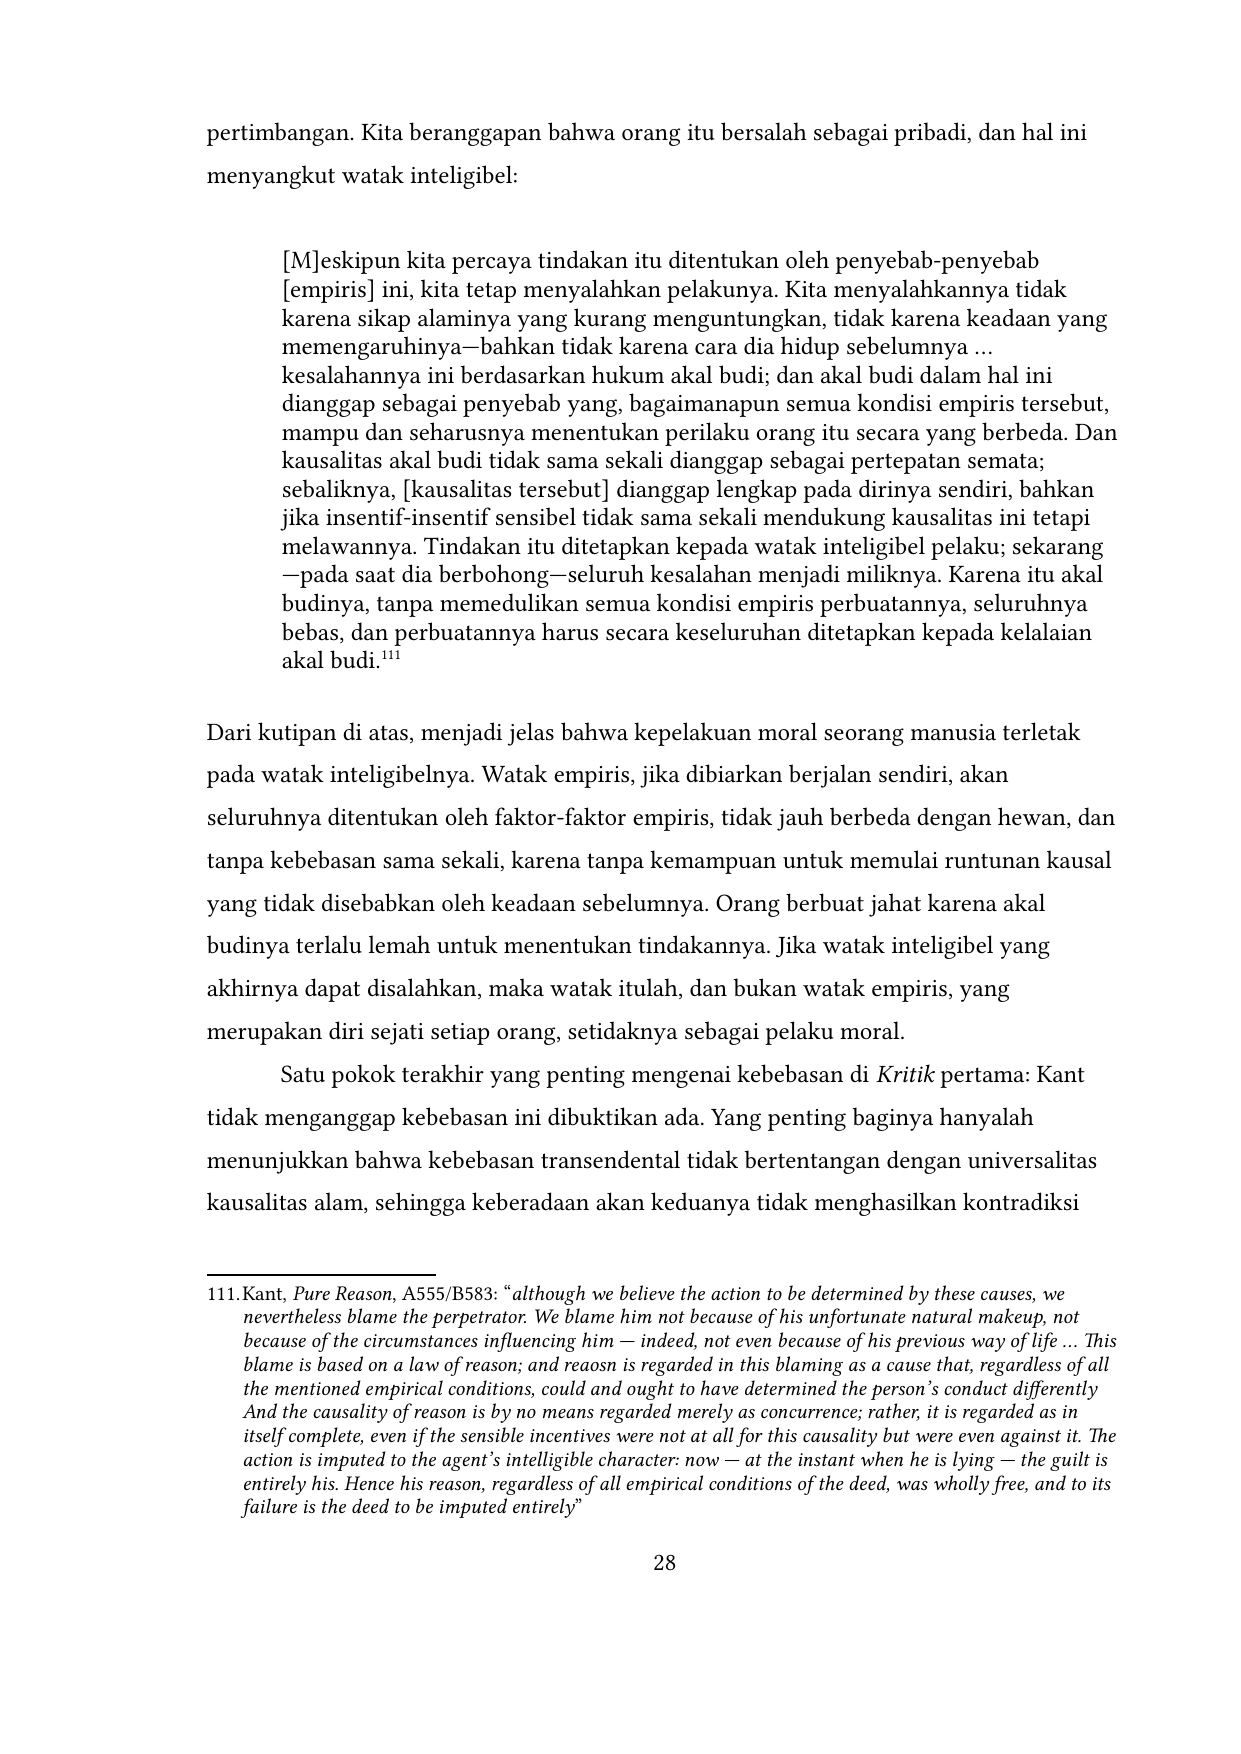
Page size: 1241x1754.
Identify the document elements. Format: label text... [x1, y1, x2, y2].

text Satu pokok terakhir yang penting mengenai kebebasan di Kritik pertama: Kant tidak menganggap kebebasan ini dibuktikan ada. Yang penting baginya hanyalah menunjukkan bahwa kebebasan transendental tidak bertentangan dengan universalitas kausalitas alam, sehingga keberadaan akan keduanya tidak menghasilkan kontradiksi logis. Saat Kant kembali membahas kebebasan, di bagian Kanon Akal Budi Murni, dia mengesampingkan kebebasan transendental dengan mengatakan bahwa jenis kebebasan itu “tetap menjadi masalah,” dan hanya berfokus pada kebebasan praktis. Namun, jika kita beranggapan bahwa Kant berbicara secara konsisten di kedua bagian ini, maka kebebasan transendental harus diasumsikan di balik setiap pembahasan tentang kebebasan praktis. Ambiguitas ini—bahwa kebebasan transendental sekaligus dibutuhkan dan tak terbuktikan—tetap ada di pembahasan Kant tentang kebebasan di karya-karya filsafat moralnya. [207, 1060, 1122, 1217]
text Kant, Pure Reason, A555/B583: “although we believe the action to be determined by these causes, we nevertheless blame the perpetrator. We blame him not because of his unfortunate natural makeup, not because of the circumstances influencing him — indeed, not even because of his previous way of life ... This blame is based on a law of reason; and reaosn is regarded in this blaming as a cause that, regardless of all the mentioned empirical conditions, could and ought to have determined the person’s conduct differently And the causality of reason is by no means regarded merely as concurrence; rather, it is regarded as in itself complete, even if the sensible incentives were not at all for this causality but were even against it. The action is imputed to the agent’s intelligible character: now — at the instant when he is lying — the guilt is entirely his. Hence his reason, regardless of all empirical conditions of the deed, was wholly free, and to its failure is the deed to be imputed entirely” [207, 1281, 1122, 1519]
text Dari kutipan di atas, menjadi jelas bahwa kepelakuan moral seorang manusia terletak pada watak inteligibelnya. Watak empiris, jika dibiarkan berjalan sendiri, akan seluruhnya ditentukan oleh faktor-faktor empiris, tidak jauh berbeda dengan hewan, dan tanpa kebebasan sama sekali, karena tanpa kemampuan untuk memulai runtunan kausal yang tidak disebabkan oleh keadaan sebelumnya. Orang berbuat jahat karena akal budinya terlalu lemah untuk menentukan tindakannya. Jika watak inteligibel yang akhirnya dapat disalahkan, maka watak itulah, dan bukan watak empiris, yang merupakan diri sejati setiap orang, setidaknya sebagai pelaku moral. [207, 717, 1122, 1046]
text [M]eskipun kita percaya tindakan itu ditentukan oleh penyebab-penyebab [empiris] ini, kita tetap menyalahkan pelakunya. Kita menyalahkannya tidak karena sikap alaminya yang kurang menguntungkan, tidak karena keadaan yang memengaruhinya—bahkan tidak karena cara dia hidup sebelumnya ... kesalahannya ini berdasarkan hukum akal budi; dan akal budi dalam hal ini dianggap sebagai penyebab yang, bagaimanapun semua kondisi empiris tersebut, mampu dan seharusnya menentukan perilaku orang itu secara yang berbeda. Dan kausalitas akal budi tidak sama sekali dianggap sebagai pertepatan semata; sebaliknya, [kausalitas tersebut] dianggap lengkap pada dirinya sendiri, bahkan jika insentif-insentif sensibel tidak sama sekali mendukung kausalitas ini tetapi melawannya. Tindakan itu ditetapkan kepada watak inteligibel pelaku; sekarang—pada saat dia berbohong—seluruh kesalahan menjadi miliknya. Karena itu akal budinya, tanpa memedulikan semua kondisi empiris perbuatannya, seluruhnya bebas, dan perbuatannya harus secara keseluruhan ditetapkan kepada kelalaian akal budi. [282, 247, 1122, 675]
text pertimbangan. Kita beranggapan bahwa orang itu bersalah sebagai pribadi, dan hal ini menyangkut watak inteligibel: [207, 118, 1122, 189]
